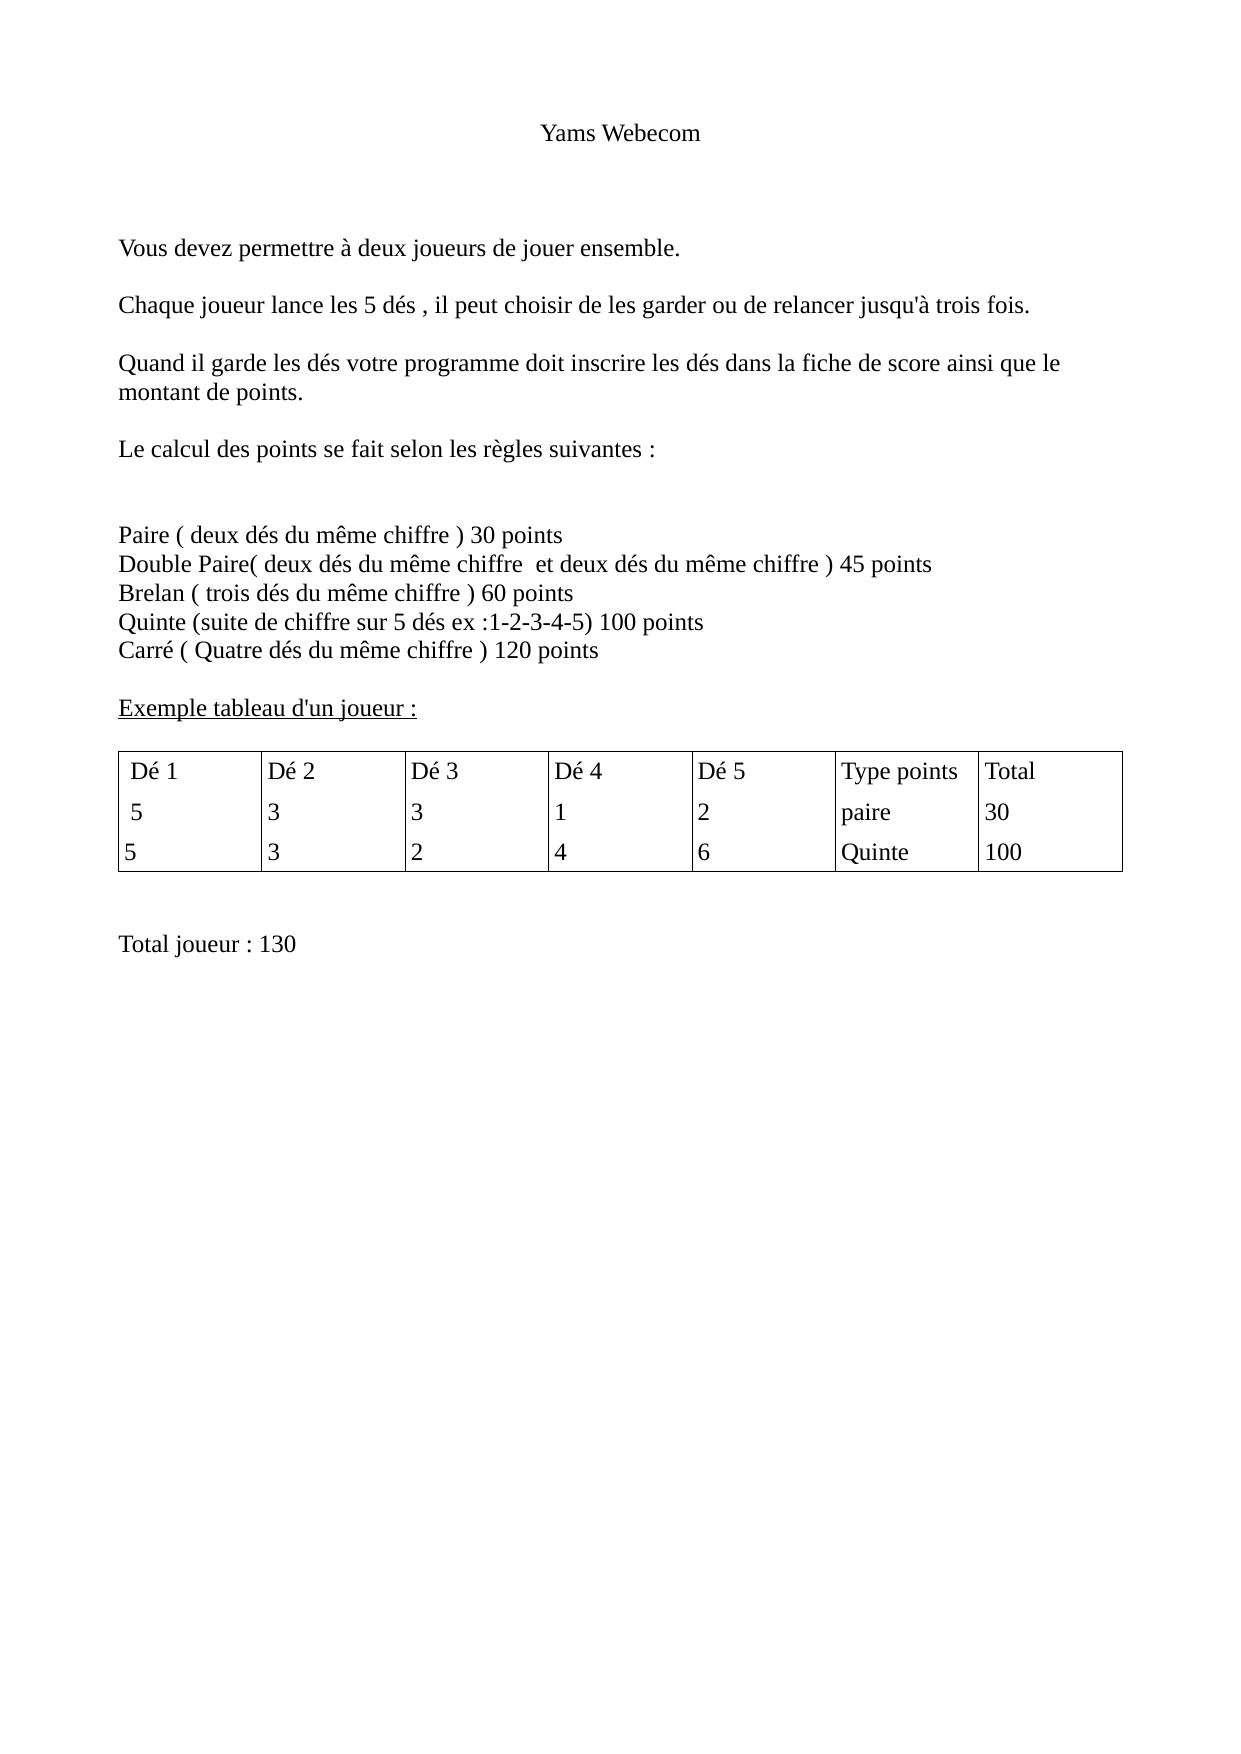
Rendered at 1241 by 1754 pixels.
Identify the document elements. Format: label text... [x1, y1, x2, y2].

table_cell 6 [693, 831, 835, 871]
table_cell 4 [549, 831, 692, 871]
table_header Dé 5 [693, 752, 835, 791]
table_cell 2 [693, 791, 835, 831]
table_cell 5 [119, 831, 261, 871]
table_header Dé 1 [119, 752, 261, 791]
text Paire ( deux dés du même chiffre ) 30 points [118, 521, 1122, 549]
text Quinte (suite de chiffre sur 5 dés ex :1-2-3-4-5) 100 points [118, 607, 1122, 636]
table_header Total [979, 752, 1122, 791]
text Quand il garde les dés votre programme doit inscrire les dés dans la fiche de score ainsi que le montant de points. [118, 348, 1122, 406]
text Yams Webecom [118, 118, 1122, 147]
table_header Type points [836, 752, 978, 791]
text Chaque joueur lance les 5 dés , il peut choisir de les garder ou de relancer jusqu'à trois fois. [118, 291, 1122, 319]
table_cell 30 [979, 791, 1122, 831]
table_cell paire [836, 791, 978, 831]
text Exemple tableau d'un joueur : [118, 693, 1122, 722]
table_cell 1 [549, 791, 692, 831]
table_header Dé 4 [549, 752, 692, 791]
table_header Dé 3 [406, 752, 548, 791]
table_cell 100 [979, 831, 1122, 871]
table_cell 2 [406, 831, 548, 871]
table_cell 3 [406, 791, 548, 831]
table_header Dé 2 [262, 752, 405, 791]
text Total joueur : 130 [118, 929, 1122, 958]
text Vous devez permettre à deux joueurs de jouer ensemble. [118, 233, 1122, 262]
table_cell 5 [119, 791, 261, 831]
text Carré ( Quatre dés du même chiffre ) 120 points [118, 636, 1122, 664]
table_cell 3 [262, 791, 405, 831]
text Le calcul des points se fait selon les règles suivantes : [118, 434, 1122, 463]
text Brelan ( trois dés du même chiffre ) 60 points [118, 578, 1122, 607]
table_cell 3 [262, 831, 405, 871]
table_cell Quinte [836, 831, 978, 871]
text Double Paire( deux dés du même chiffre et deux dés du même chiffre ) 45 points [118, 549, 1122, 578]
